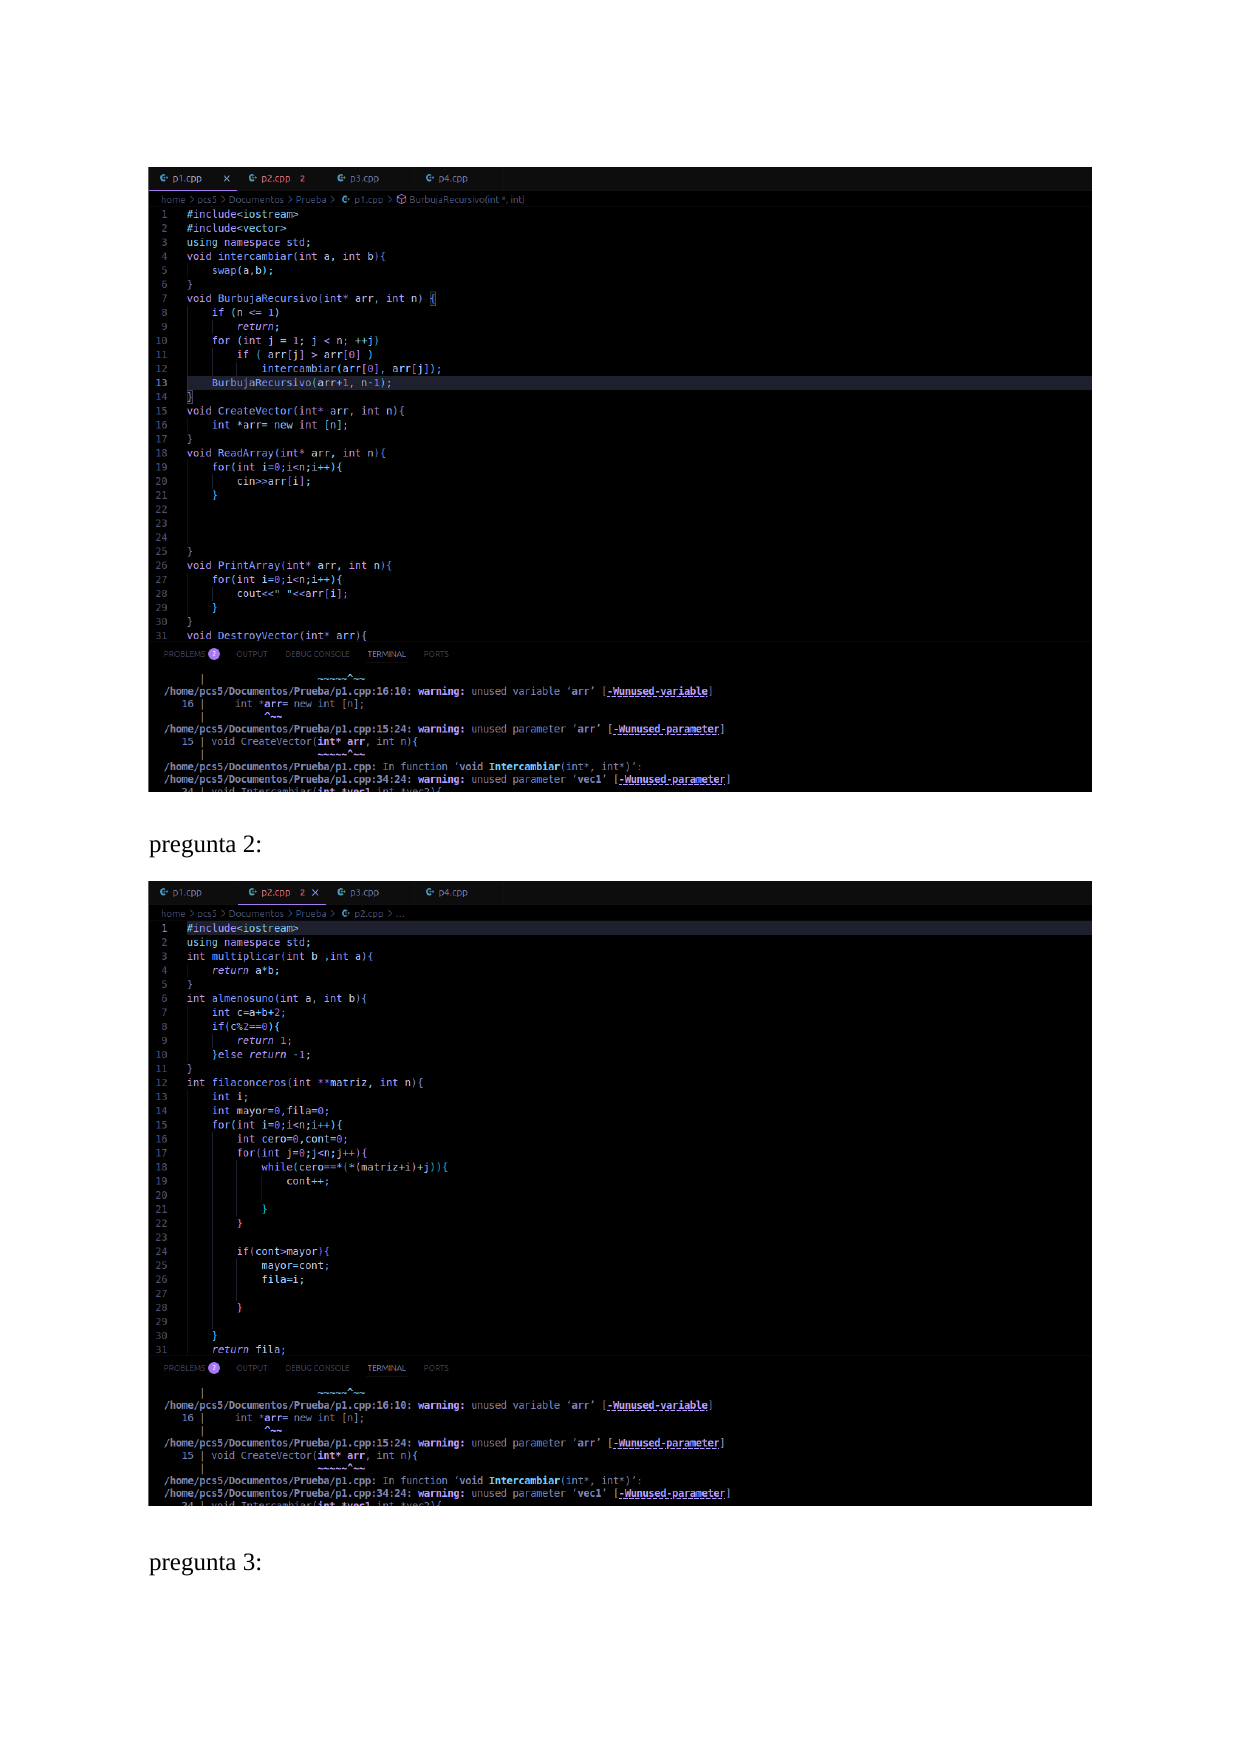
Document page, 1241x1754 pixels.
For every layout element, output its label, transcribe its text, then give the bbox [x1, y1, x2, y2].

picture [148, 881, 1092, 1506]
list pregunta 2: [149, 829, 1092, 857]
picture [148, 167, 1092, 792]
list pregunta 3: [149, 1547, 1092, 1576]
